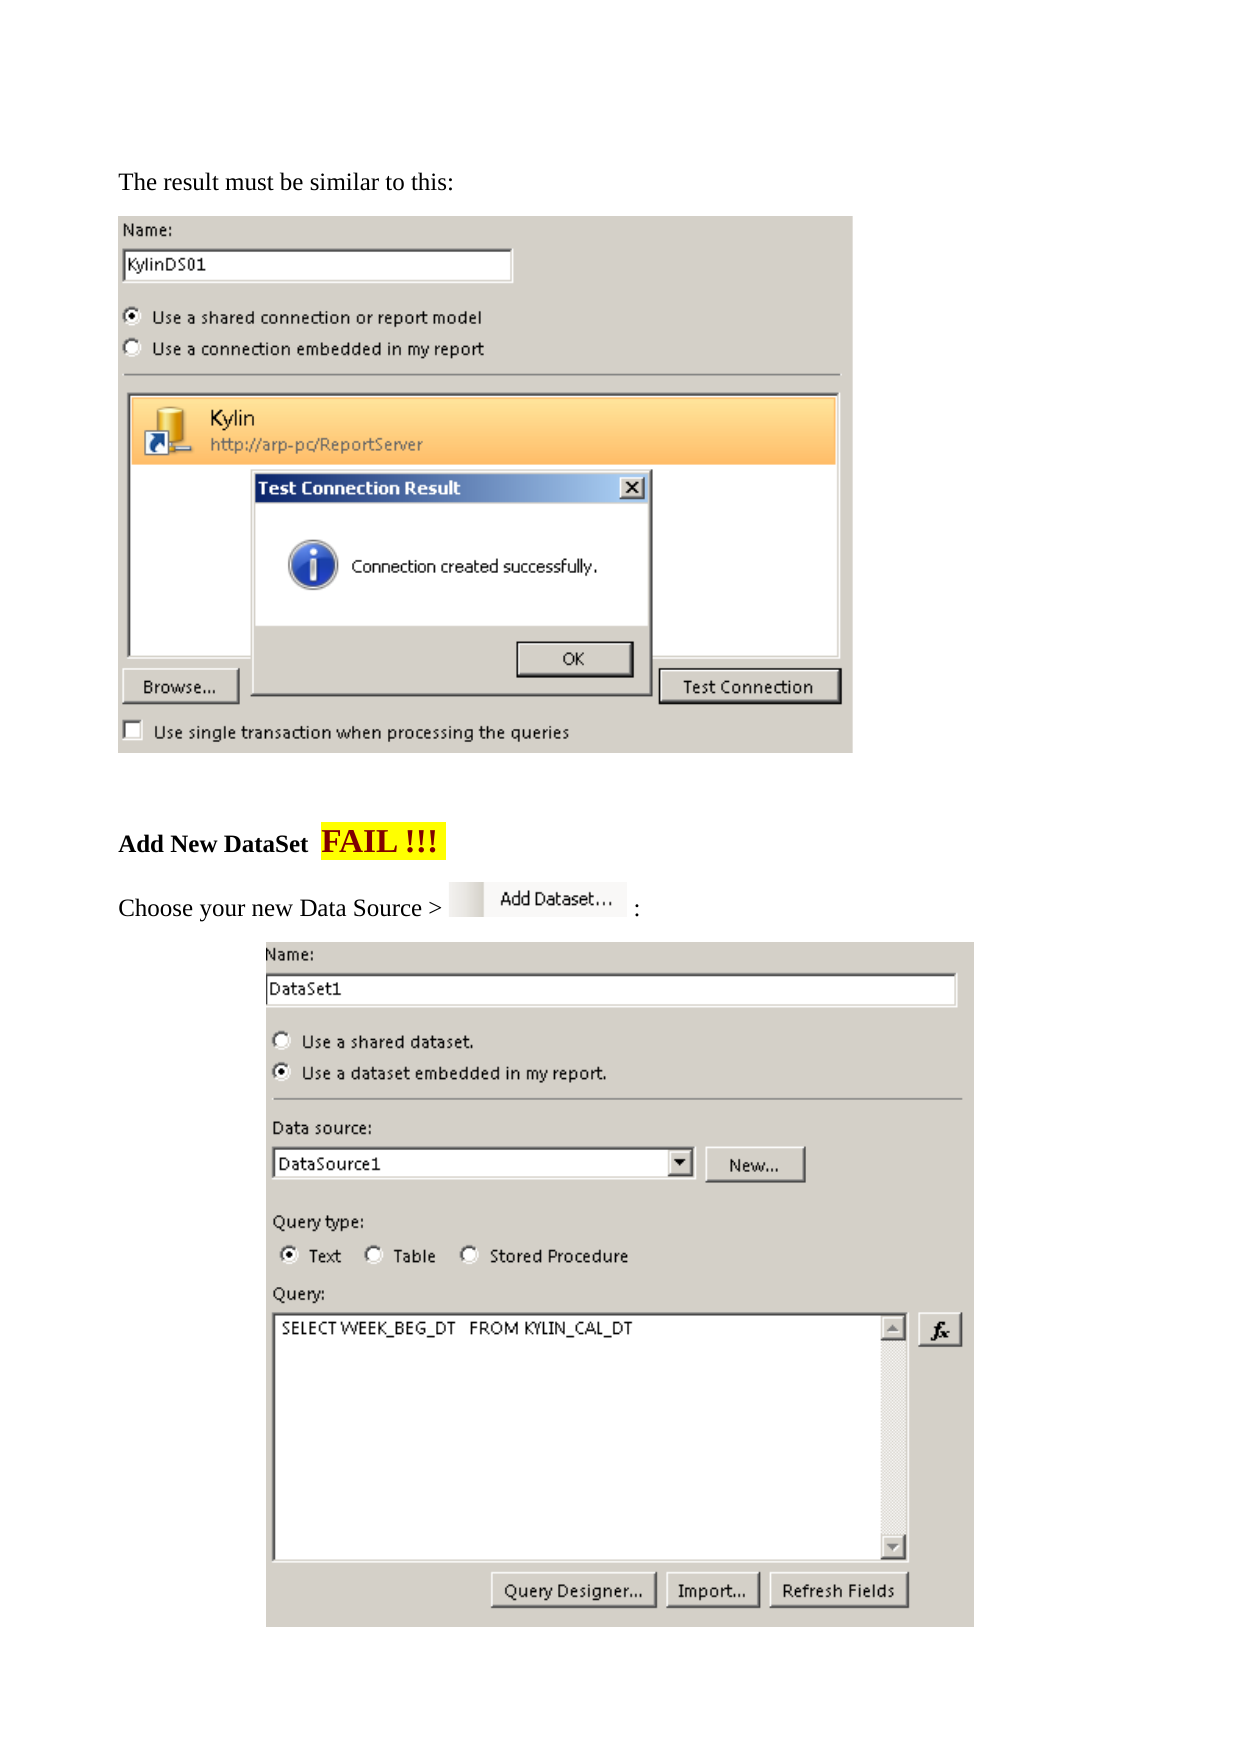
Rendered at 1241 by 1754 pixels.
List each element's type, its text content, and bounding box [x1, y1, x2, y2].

text Choose your new Data Source > : [118, 882, 1122, 922]
text The result must be similar to this: [118, 167, 1122, 196]
picture [448, 882, 627, 917]
text Add New DataSet FAIL !!! [118, 822, 1122, 860]
picture [118, 216, 853, 753]
picture [266, 942, 974, 1627]
